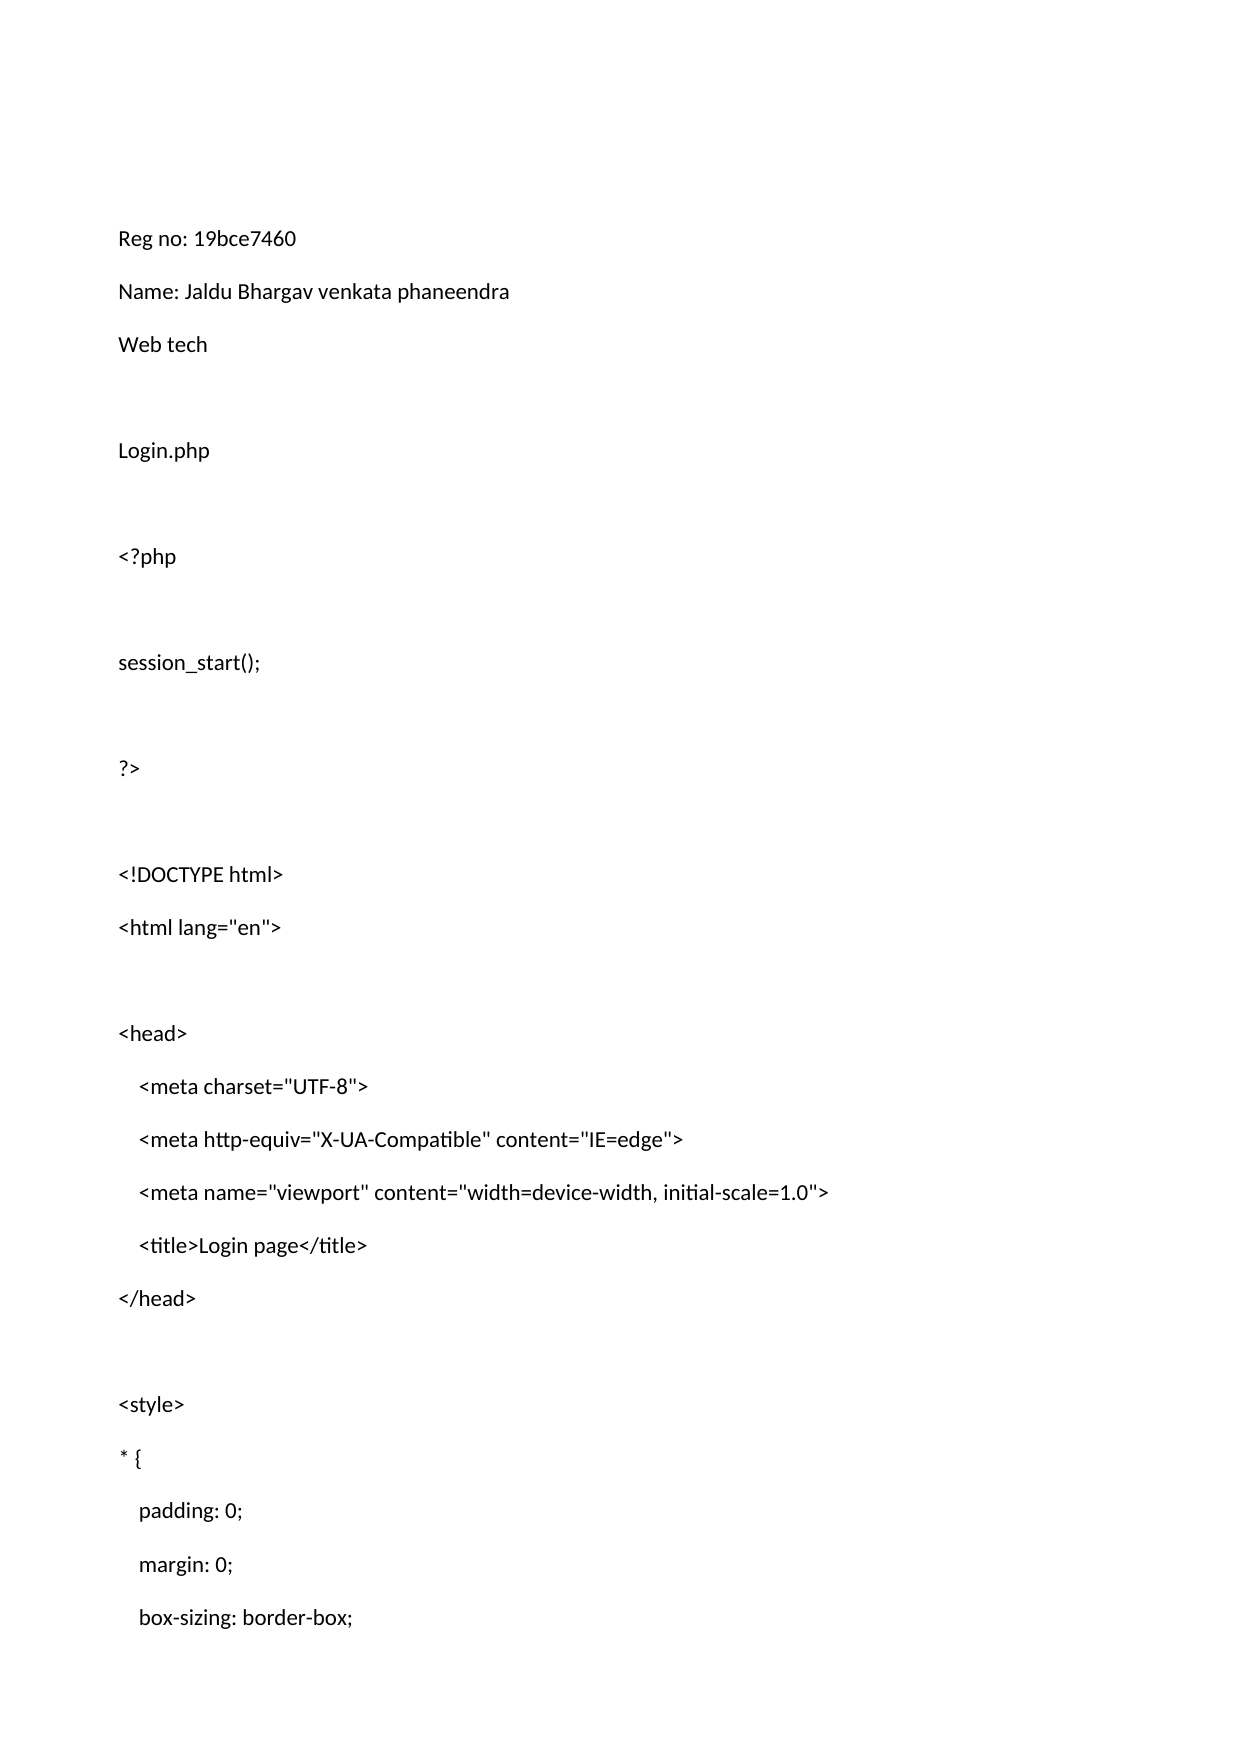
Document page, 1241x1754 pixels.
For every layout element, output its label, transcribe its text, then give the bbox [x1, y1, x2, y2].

text </head> [118, 1284, 1122, 1313]
text <meta name="viewport" content="width=device-width, initial-scale=1.0"> [118, 1178, 1122, 1207]
text <html lang="en"> [118, 913, 1122, 941]
text <style> [118, 1391, 1122, 1419]
text Name: Jaldu Bhargav venkata phaneendra [118, 277, 1122, 305]
text <?php [118, 542, 1122, 570]
text <!DOCTYPE html> [118, 860, 1122, 888]
text Reg no: 19bce7460 [118, 224, 1122, 252]
text Login.php [118, 436, 1122, 464]
text Web tech [118, 330, 1122, 358]
text <title>Login page</title> [118, 1232, 1122, 1259]
text <meta http-equiv="X-UA-Compatible" content="IE=edge"> [118, 1126, 1122, 1153]
text <meta charset="UTF-8"> [118, 1072, 1122, 1101]
text ?> [118, 754, 1122, 782]
text session_start(); [118, 648, 1122, 676]
text margin: 0; [118, 1550, 1122, 1578]
text <head> [118, 1019, 1122, 1047]
text box-sizing: border-box; [118, 1603, 1122, 1631]
text * { [118, 1444, 1122, 1472]
text padding: 0; [118, 1497, 1122, 1525]
